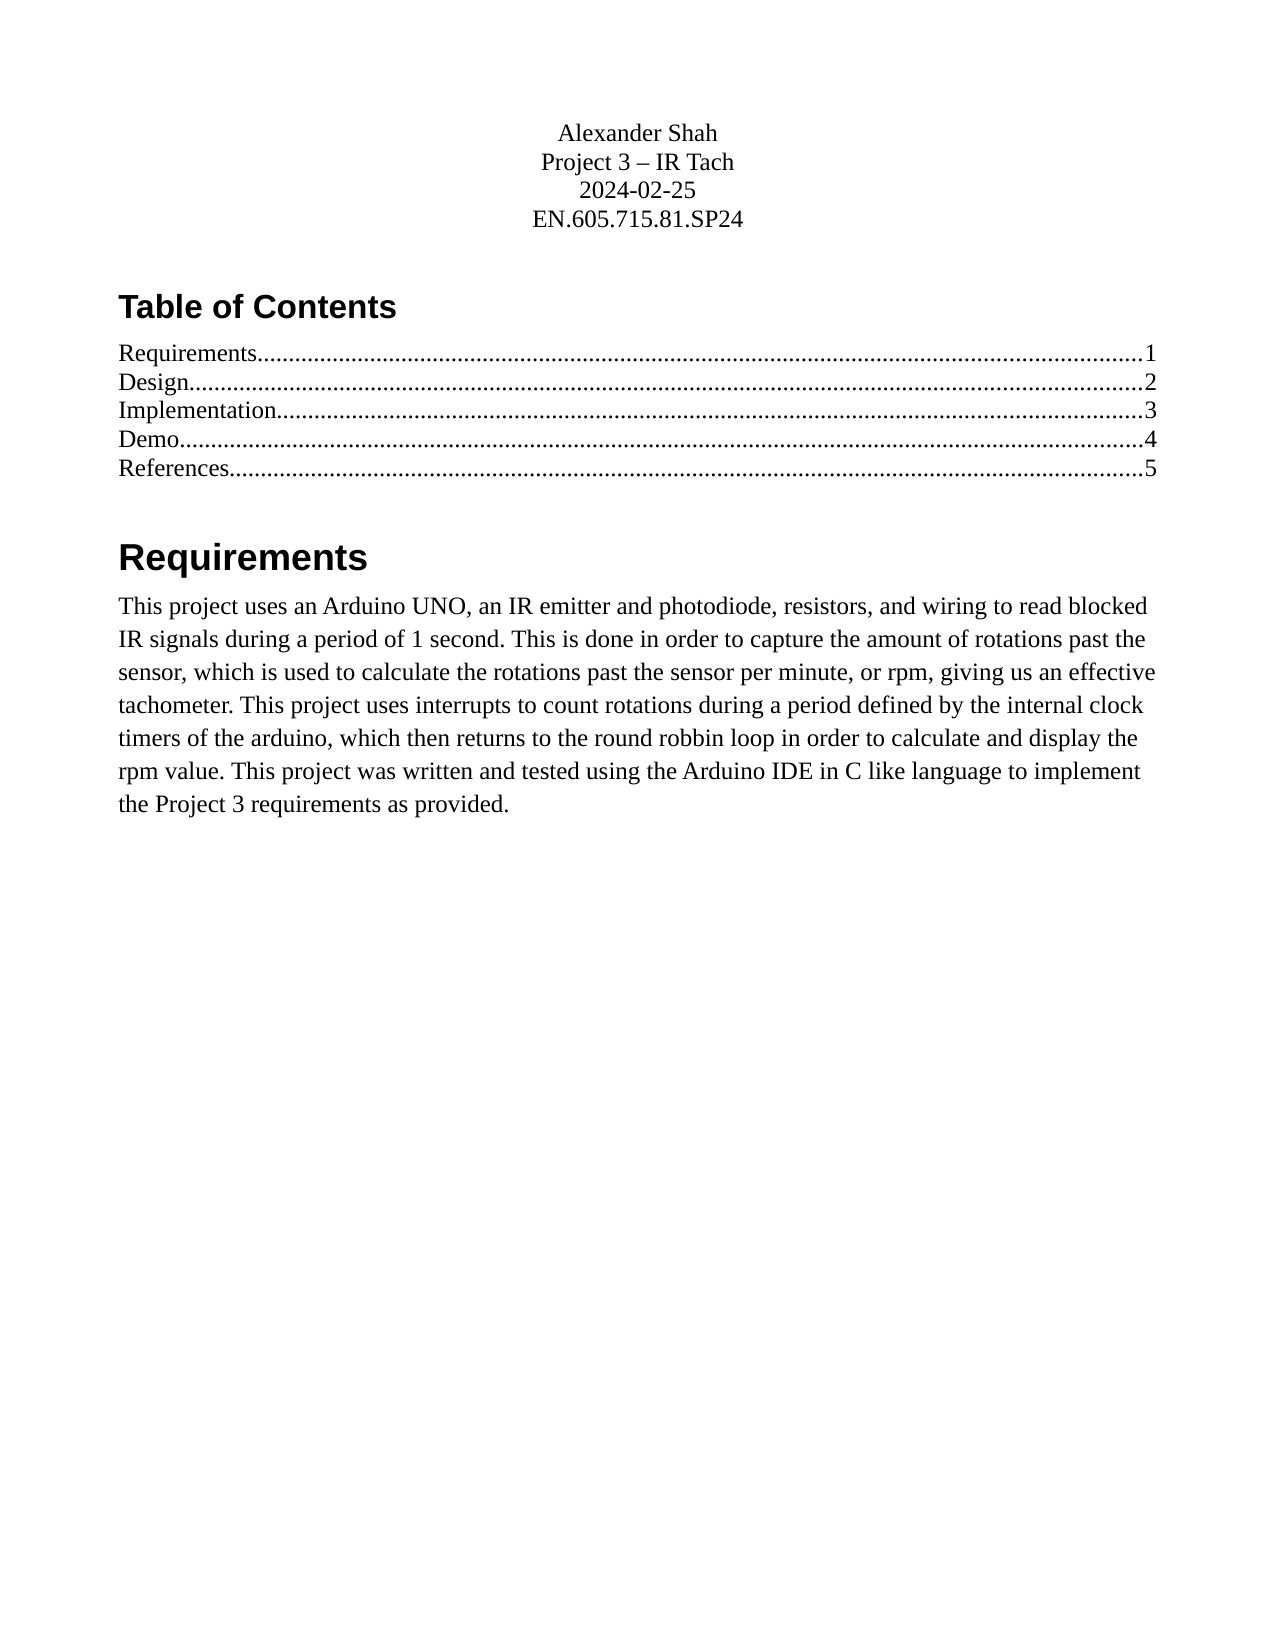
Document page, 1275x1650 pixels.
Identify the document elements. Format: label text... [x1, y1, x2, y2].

text References 5 [118, 453, 1157, 482]
text 2024-02-25 [118, 176, 1157, 204]
text Alexander Shah [118, 118, 1157, 147]
text Implementation 3 [118, 395, 1157, 424]
text This project uses an Arduino UNO, an IR emitter and photodiode, resistors, and wiring to read blocked IR signals during a period of 1 second. This is done in order to capture the amount of rotations past the sensor, which is used to calculate the rotations past the sensor per minute, or rpm, giving us an effective tachometer. This project uses interrupts to count rotations during a period defined by the internal clock timers of the arduino, which then returns to the round robbin loop in order to calculate and display the rpm value. This project was written and tested using the Arduino IDE in C like language to implement the Project 3 requirements as provided. [118, 591, 1157, 818]
subtitle Requirements [118, 535, 1157, 578]
text Project 3 – IR Tach [118, 147, 1157, 176]
subtitle Table of Contents [118, 287, 1157, 325]
text Design 2 [118, 367, 1157, 395]
text Requirements 1 [118, 338, 1157, 367]
text EN.605.715.81.SP24 [118, 204, 1157, 233]
text Demo 4 [118, 424, 1157, 453]
